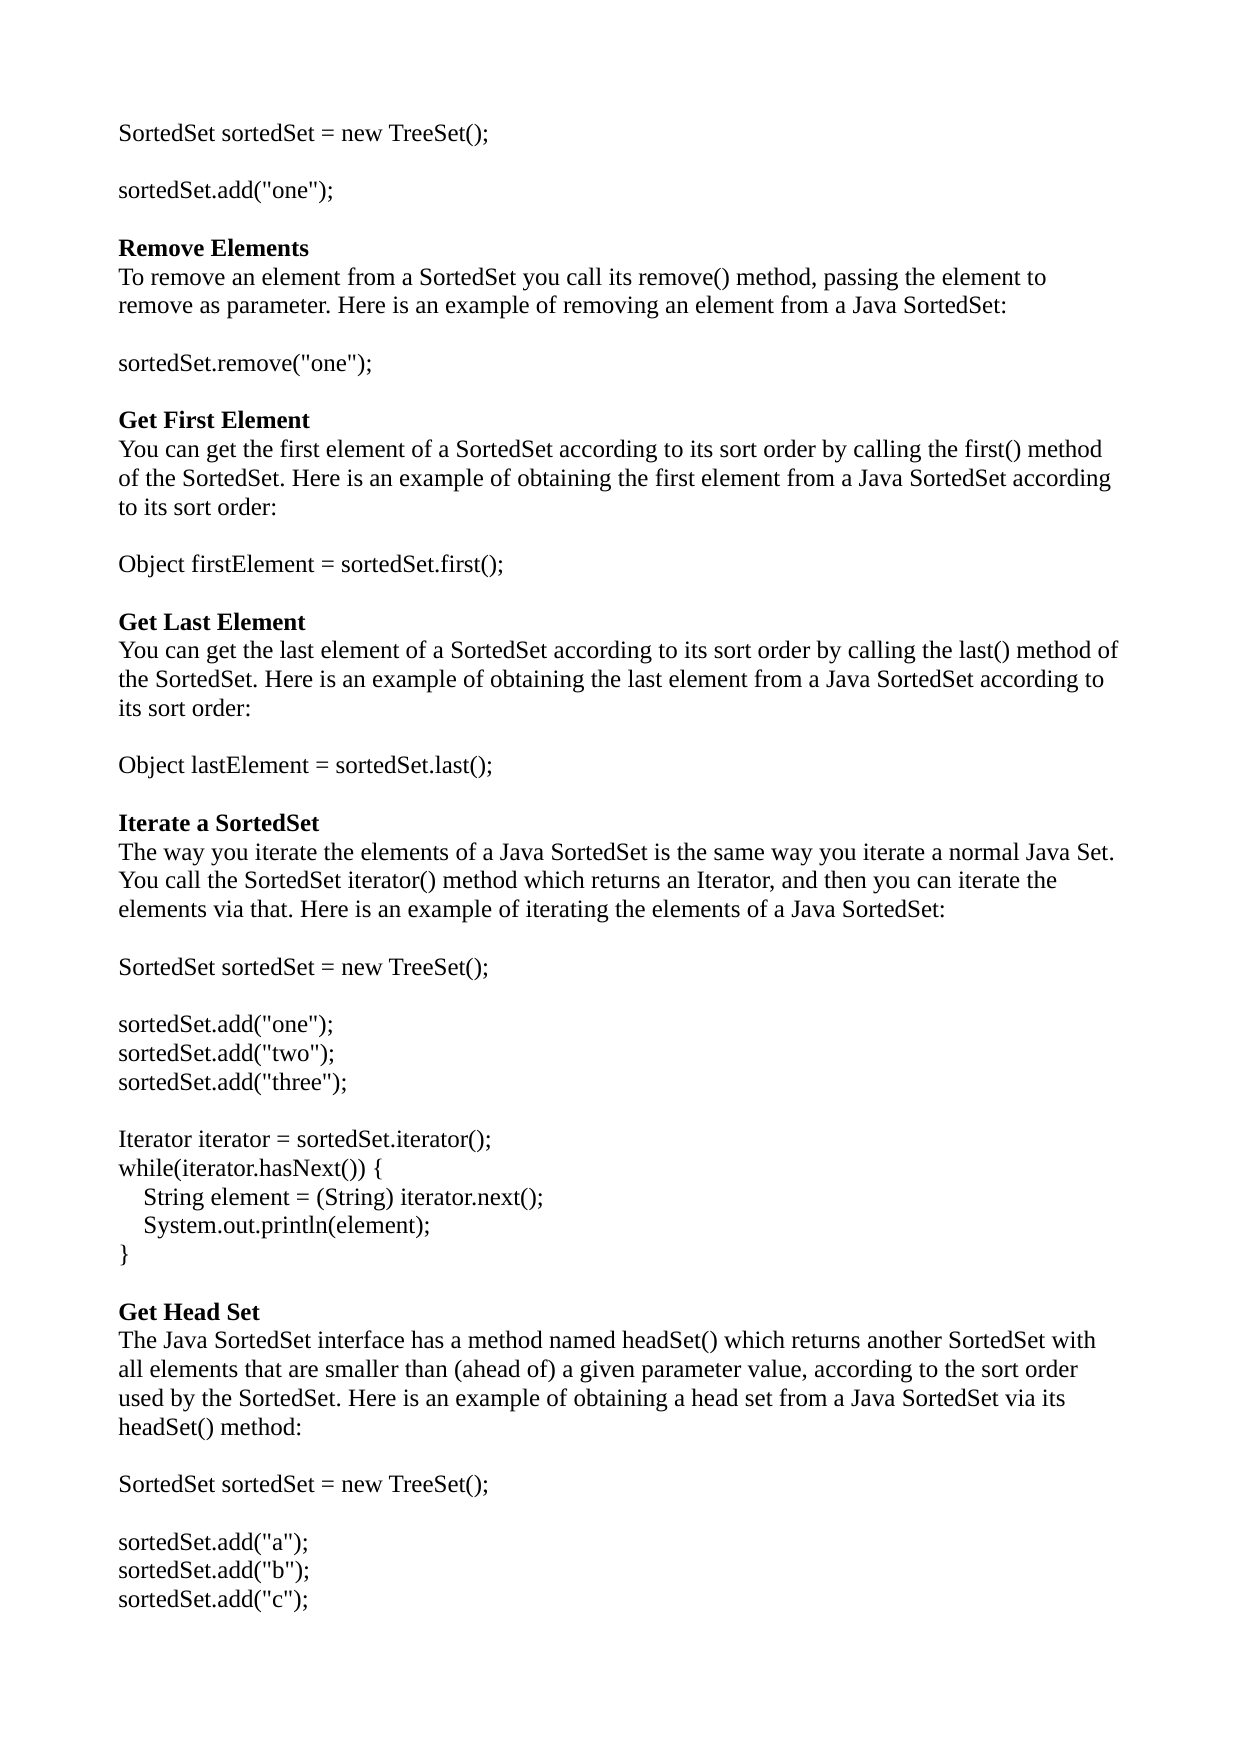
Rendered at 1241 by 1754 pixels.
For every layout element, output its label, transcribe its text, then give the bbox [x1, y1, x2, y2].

text sortedSet.add("two"); [118, 1038, 1122, 1067]
text Iterate a SortedSet [118, 808, 1122, 837]
text You can get the last element of a SortedSet according to its sort order by calling the last() method of the SortedSet. Here is an example of obtaining the last element from a Java SortedSet according to its sort order: [118, 636, 1122, 722]
text sortedSet.add("one"); [118, 176, 1122, 204]
text sortedSet.remove("one"); [118, 348, 1122, 377]
text The way you iterate the elements of a Java SortedSet is the same way you iterate a normal Java Set. You call the SortedSet iterator() method which returns an Iterator, and then you can iterate the elements via that. Here is an example of iterating the elements of a Java SortedSet: [118, 837, 1122, 923]
text sortedSet.add("a"); [118, 1527, 1122, 1556]
text sortedSet.add("one"); [118, 1009, 1122, 1038]
text System.out.println(element); [118, 1211, 1122, 1239]
text SortedSet sortedSet = new TreeSet(); [118, 118, 1122, 147]
text while(iterator.hasNext()) { [118, 1153, 1122, 1182]
text Object firstElement = sortedSet.first(); [118, 549, 1122, 578]
text sortedSet.add("c"); [118, 1584, 1122, 1613]
text SortedSet sortedSet = new TreeSet(); [118, 1469, 1122, 1498]
text String element = (String) iterator.next(); [118, 1182, 1122, 1211]
text Remove Elements [118, 233, 1122, 262]
text } [118, 1239, 1122, 1268]
text Object lastElement = sortedSet.last(); [118, 751, 1122, 779]
text sortedSet.add("b"); [118, 1556, 1122, 1584]
text The Java SortedSet interface has a method named headSet() which returns another SortedSet with all elements that are smaller than (ahead of) a given parameter value, according to the sort order used by the SortedSet. Here is an example of obtaining a head set from a Java SortedSet via its headSet() method: [118, 1326, 1122, 1441]
text Get Head Set [118, 1297, 1122, 1326]
text To remove an element from a SortedSet you call its remove() method, passing the element to remove as parameter. Here is an example of removing an element from a Java SortedSet: [118, 262, 1122, 319]
text SortedSet sortedSet = new TreeSet(); [118, 952, 1122, 981]
text Get Last Element [118, 607, 1122, 636]
text Get First Element [118, 406, 1122, 434]
text sortedSet.add("three"); [118, 1067, 1122, 1096]
text You can get the first element of a SortedSet according to its sort order by calling the first() method of the SortedSet. Here is an example of obtaining the first element from a Java SortedSet according to its sort order: [118, 434, 1122, 521]
text Iterator iterator = sortedSet.iterator(); [118, 1124, 1122, 1153]
